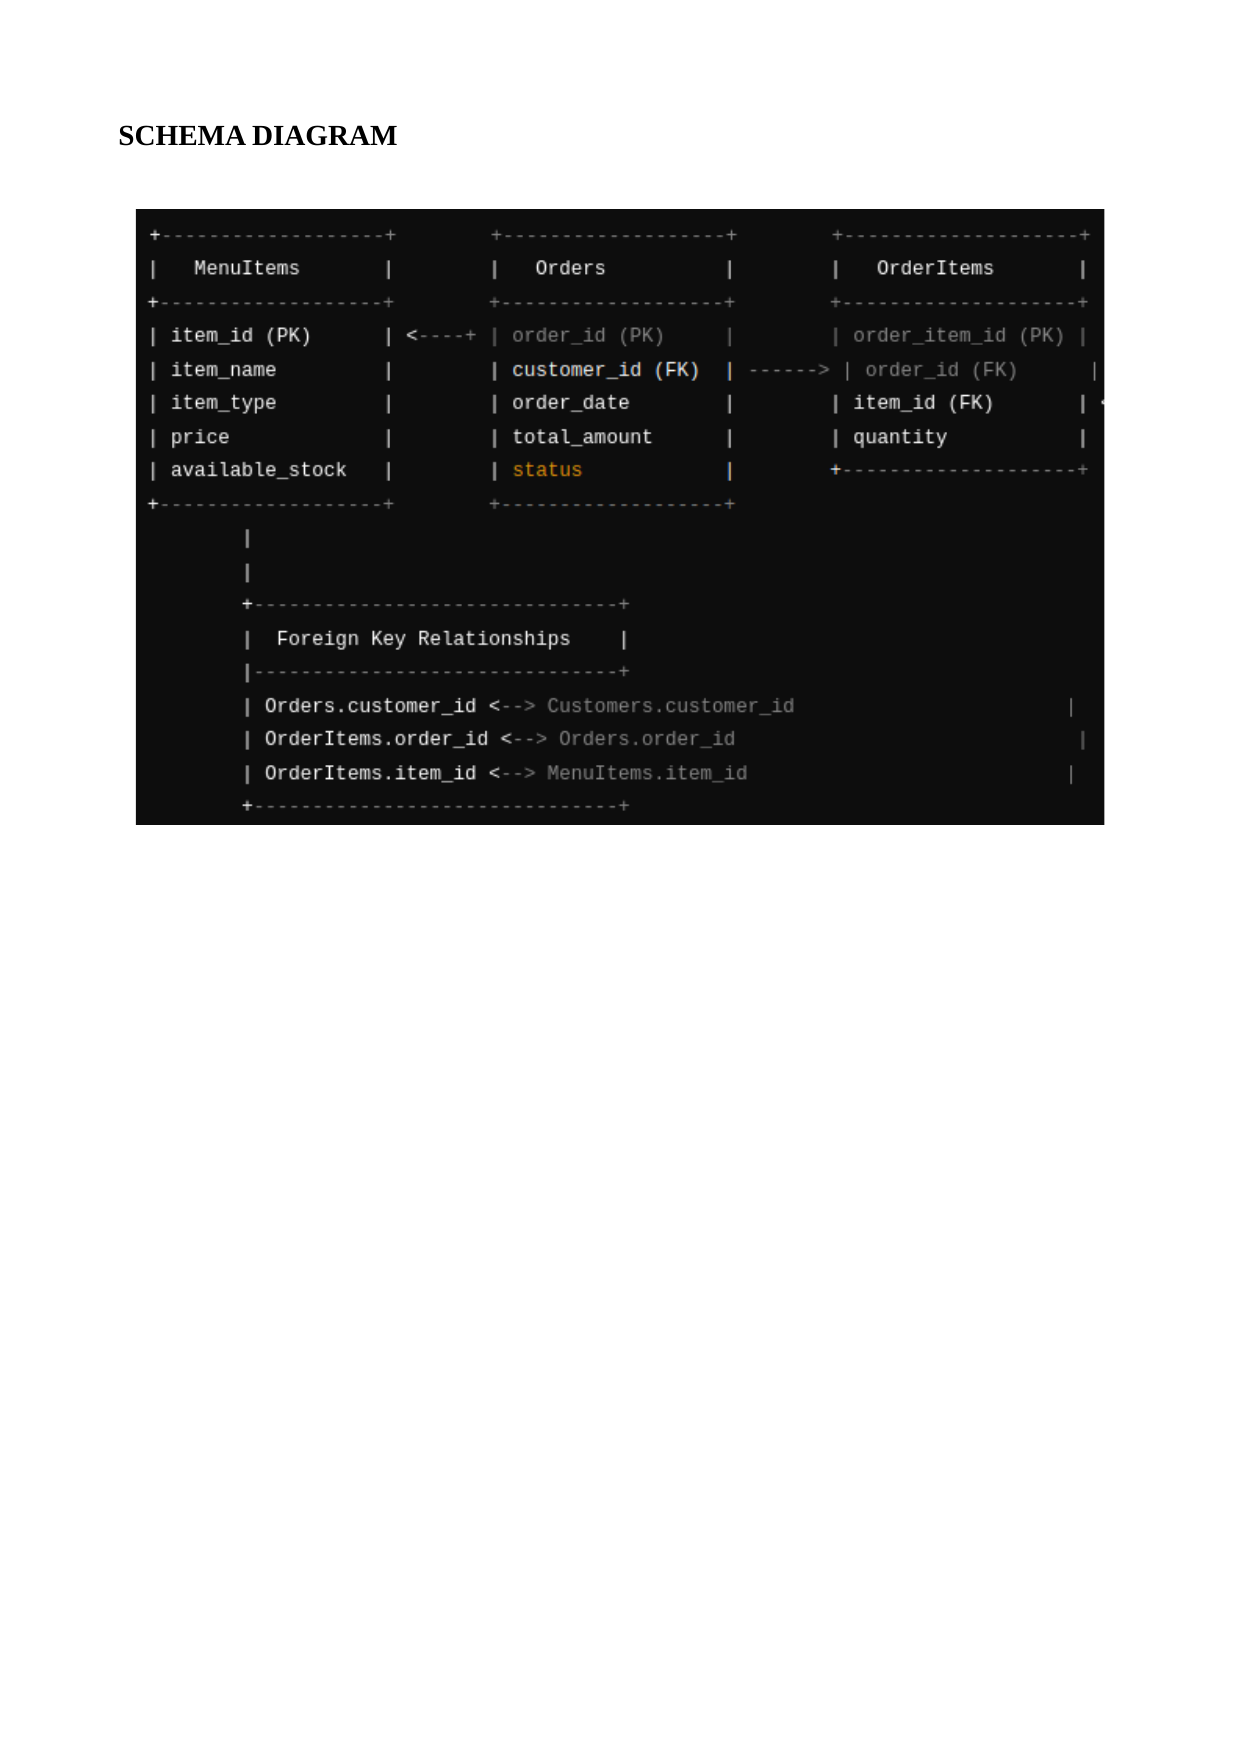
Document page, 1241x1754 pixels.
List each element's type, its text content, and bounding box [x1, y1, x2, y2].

text SCHEMA DIAGRAM [118, 118, 1122, 152]
picture [135, 209, 1105, 825]
